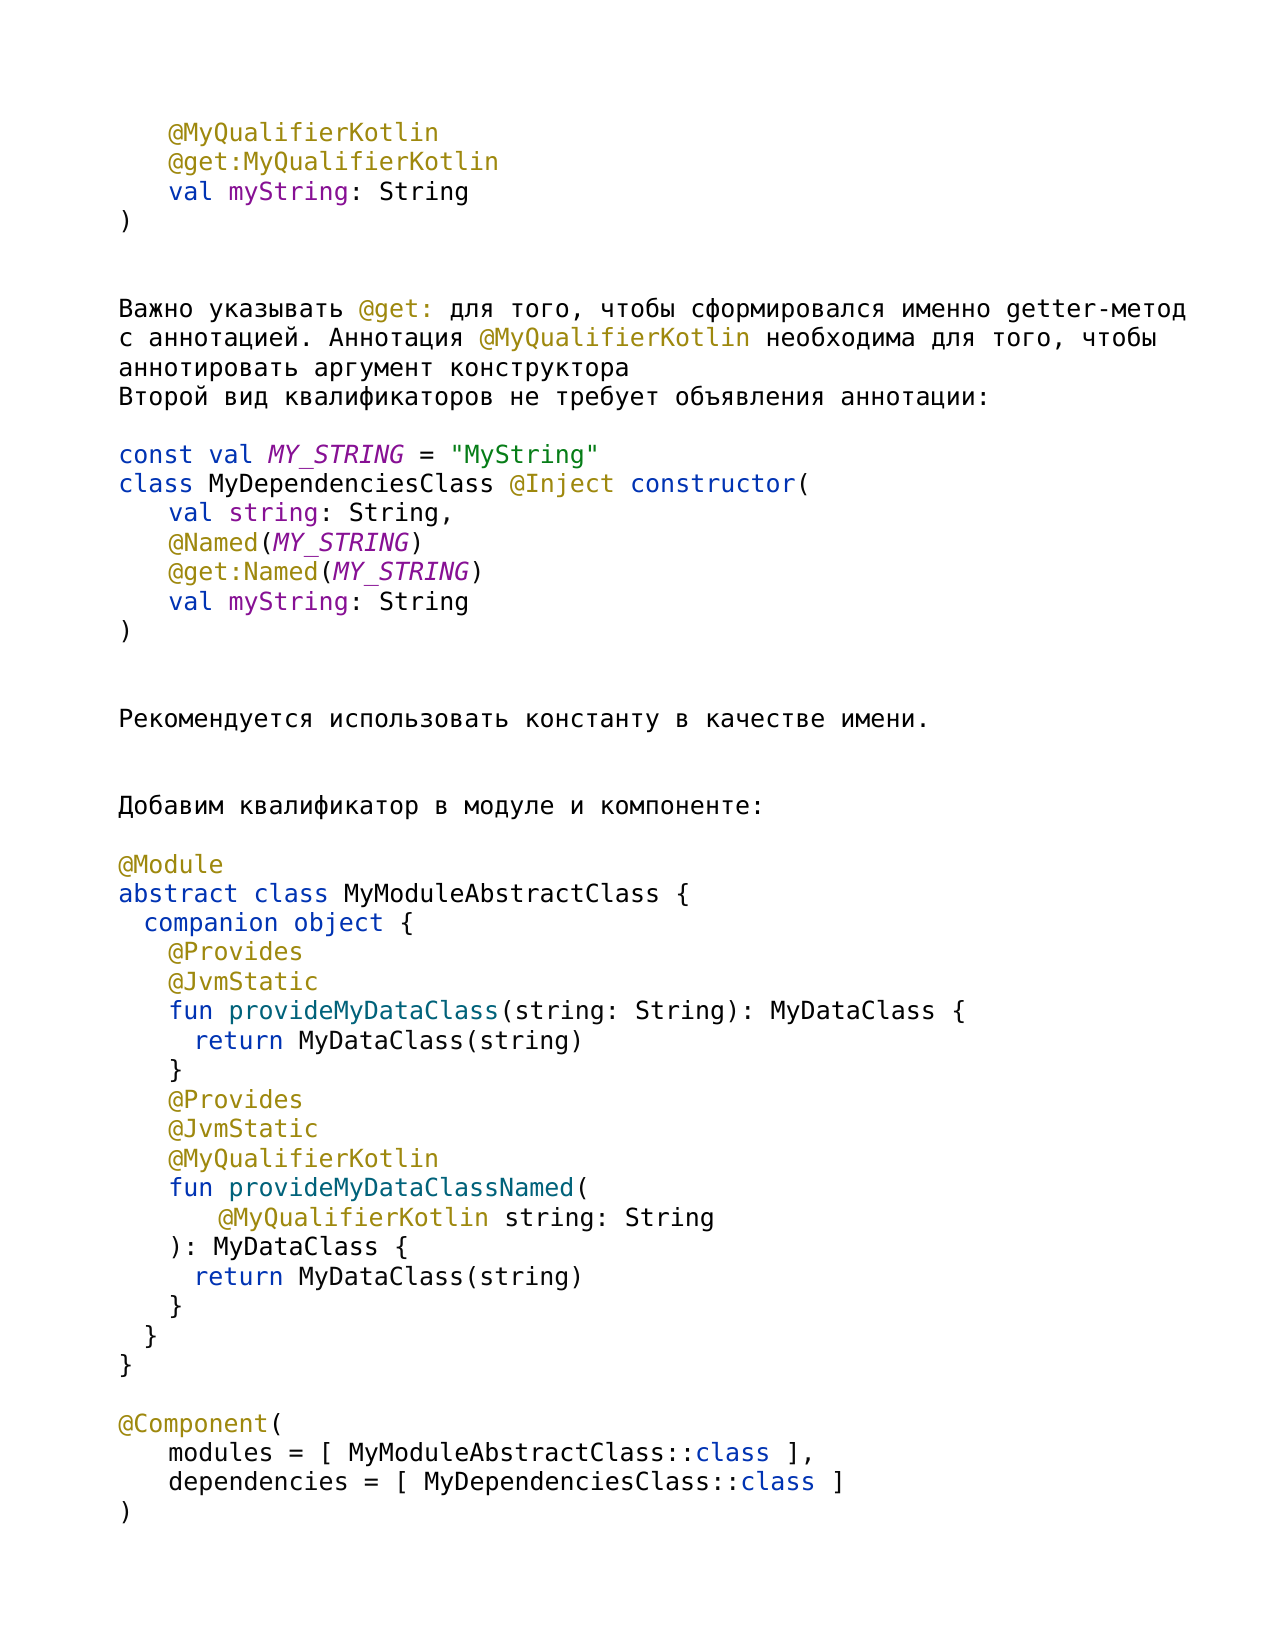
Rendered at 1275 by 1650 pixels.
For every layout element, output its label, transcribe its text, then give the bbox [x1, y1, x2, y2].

text dependencies = [ MyDependenciesClass::class ] [118, 1468, 1206, 1497]
text const val MY_STRING = "MyString" [118, 440, 1206, 469]
text } [118, 1056, 1206, 1085]
text val myString: String [118, 177, 1206, 207]
text } [118, 1321, 1206, 1350]
text @MyQualifierKotlin [118, 1144, 1206, 1173]
text fun provideMyDataClass(string: String): MyDataClass { [118, 997, 1206, 1026]
text return MyDataClass(string) [118, 1262, 1206, 1291]
text @get:MyQualifierKotlin [118, 148, 1206, 177]
text fun provideMyDataClassNamed( [118, 1173, 1206, 1203]
text @MyQualifierKotlin [118, 118, 1206, 148]
text @Provides [118, 1085, 1206, 1114]
text val myString: String [118, 587, 1206, 616]
text Второй вид квалификаторов не требует объявления аннотации: [118, 382, 1206, 411]
text @Named(MY_STRING) [118, 528, 1206, 557]
text companion object { [118, 908, 1206, 938]
text ): MyDataClass { [118, 1232, 1206, 1262]
text @Component( [118, 1409, 1206, 1438]
text modules = [ MyModuleAbstractClass::class ], [118, 1438, 1206, 1468]
text ) [118, 616, 1206, 645]
text @get:Named(MY_STRING) [118, 557, 1206, 587]
text @MyQualifierKotlin string: String [118, 1203, 1206, 1232]
text } [118, 1291, 1206, 1321]
text Добавим квалификатор в модуле и компоненте: [118, 791, 1206, 821]
text ) [118, 207, 1206, 236]
text ) [118, 1497, 1206, 1526]
text val string: String, [118, 498, 1206, 528]
text @JvmStatic [118, 967, 1206, 997]
text Важно указывать @get: для того, чтобы сформировался именно getter-метод с аннотацией. Аннотация @MyQualifierKotlin необходима для того, чтобы аннотировать аргумент конструктора [118, 294, 1206, 382]
text @Provides [118, 938, 1206, 967]
text @JvmStatic [118, 1114, 1206, 1144]
text } [118, 1350, 1206, 1379]
text return MyDataClass(string) [118, 1026, 1206, 1056]
text abstract class MyModuleAbstractClass { [118, 879, 1206, 908]
text class MyDependenciesClass @Inject constructor( [118, 469, 1206, 498]
text Рекомендуется использовать константу в качестве имени. [118, 704, 1206, 733]
text @Module [118, 850, 1206, 879]
